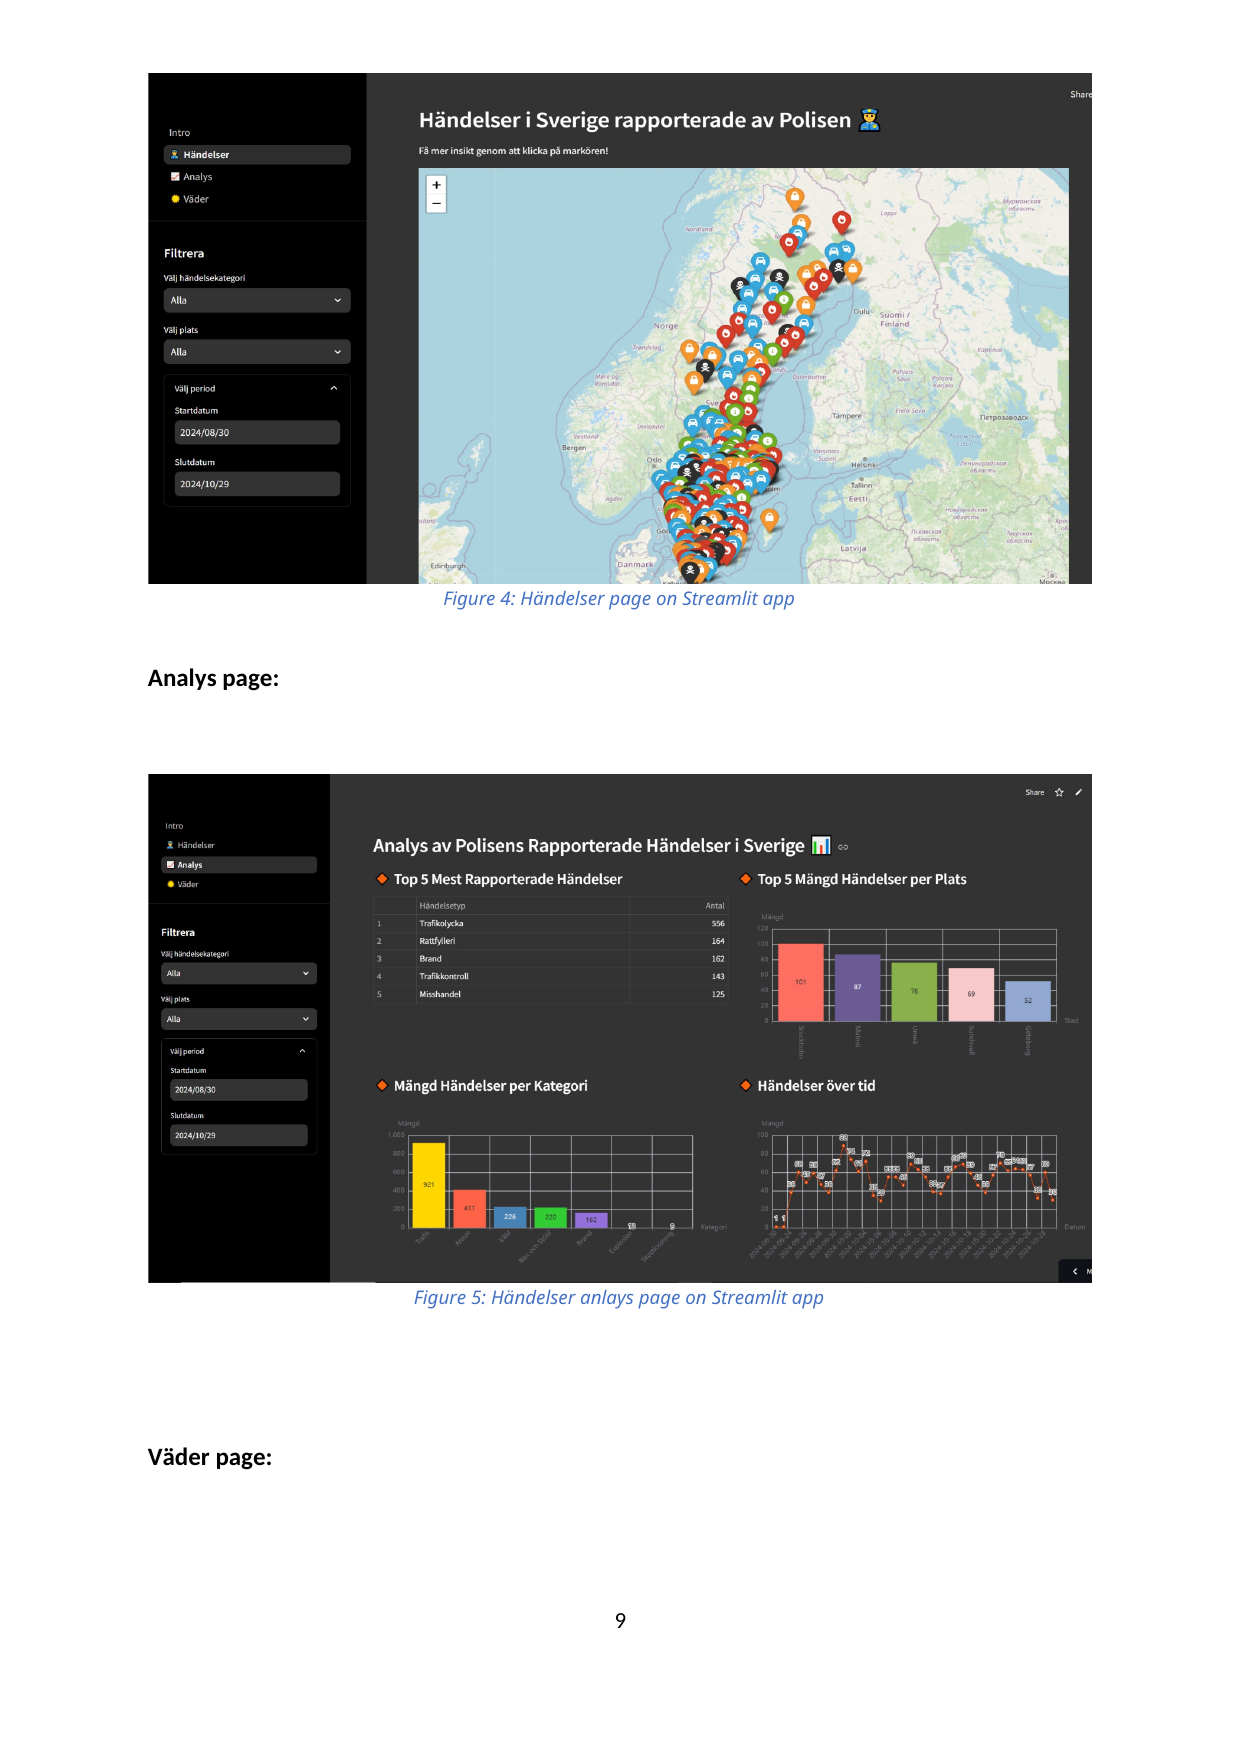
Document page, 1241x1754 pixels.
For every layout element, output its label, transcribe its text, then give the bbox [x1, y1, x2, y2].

text Figure 5: Händelser anlays page on Streamlit app [148, 774, 1093, 1309]
text Figure 4: Händelser page on Streamlit app [148, 74, 1093, 610]
text Väder page: [148, 1441, 1093, 1472]
text Analys page: [148, 662, 1093, 723]
